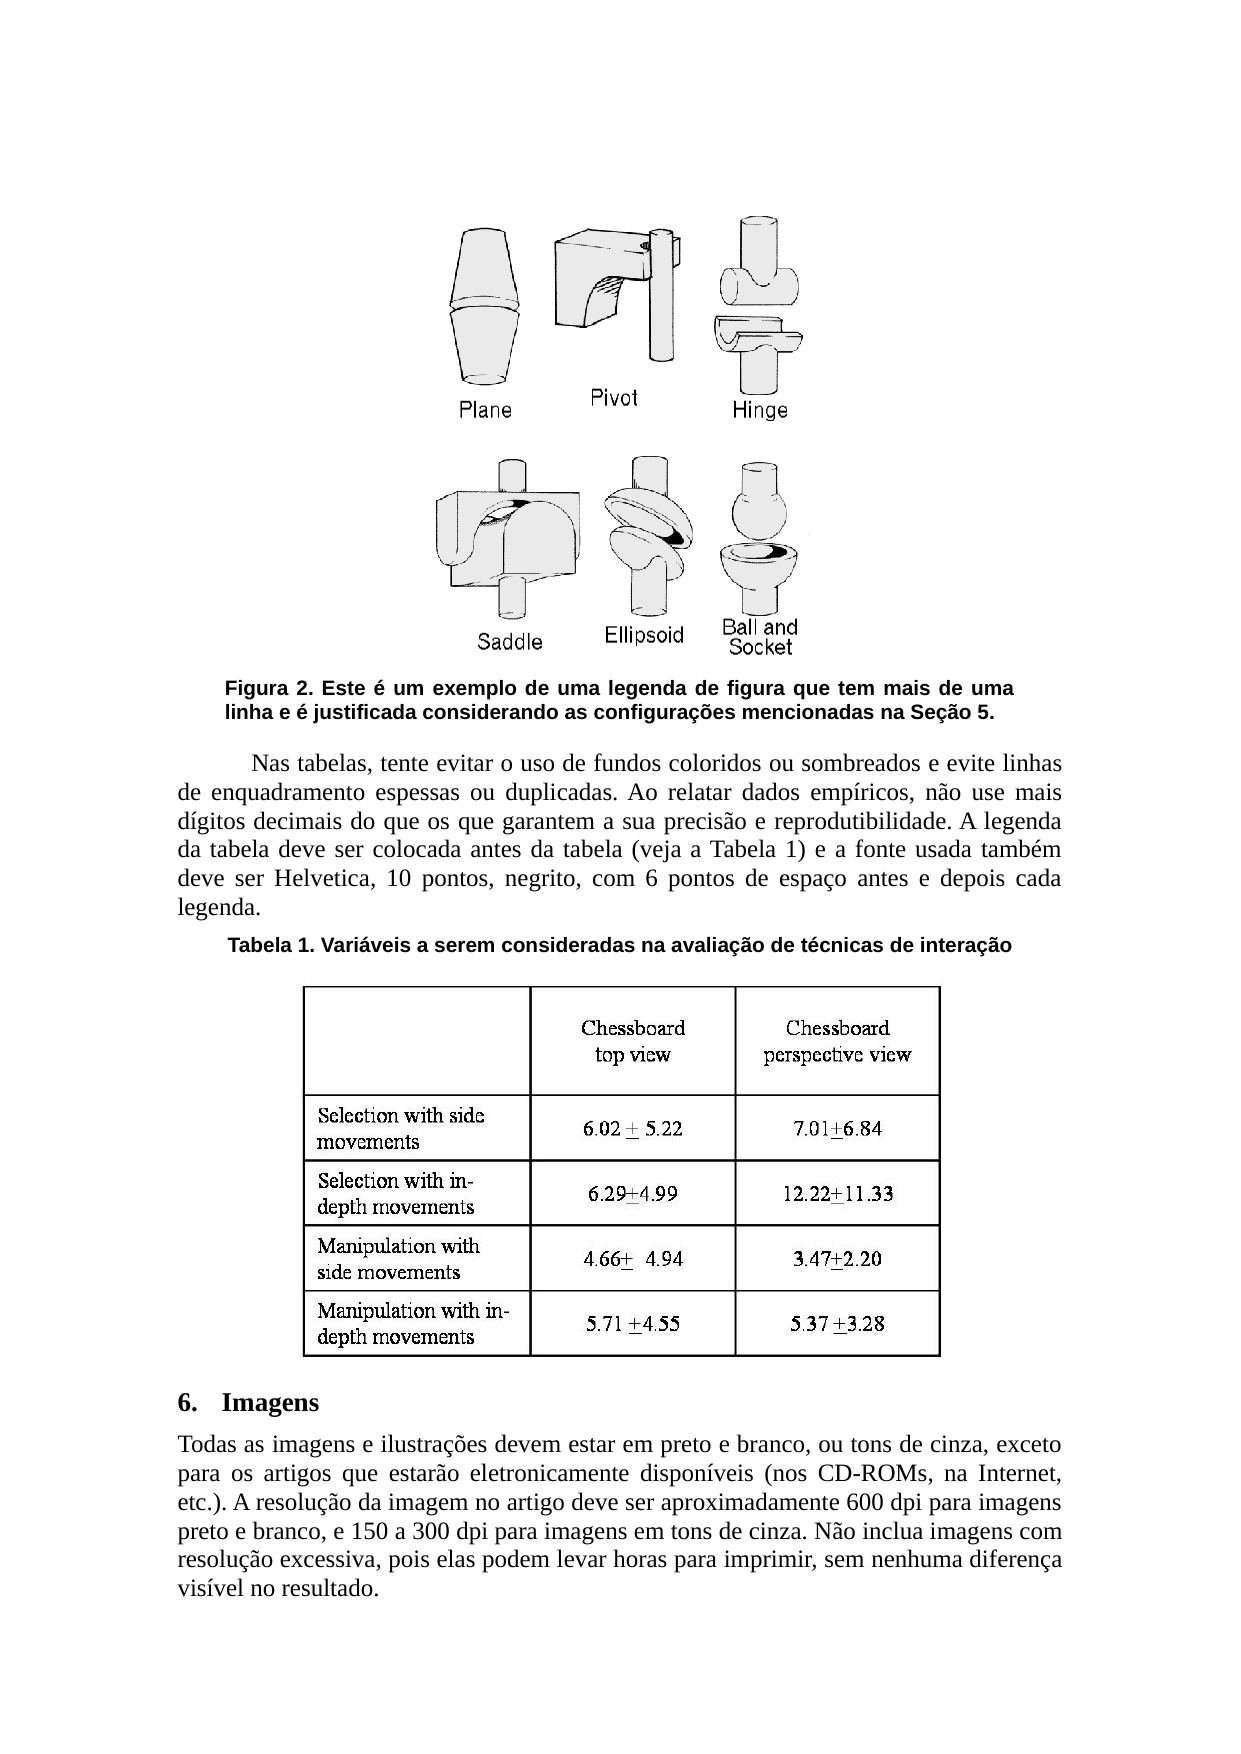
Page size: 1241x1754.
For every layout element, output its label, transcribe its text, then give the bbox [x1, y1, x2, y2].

text Nas tabelas, tente evitar o uso de fundos coloridos ou sombreados e evite linhas de enquadramento espessas ou duplicadas. Ao relatar dados empíricos, não use mais dígitos decimais do que os que garantem a sua precisão e reprodutibilidade. A legenda da tabela deve ser colocada antes da tabela (veja a Tabela 1) e a fonte usada também deve ser Helvetica, 10 pontos, negrito, com 6 pontos de espaço antes e depois cada legenda. [177, 748, 1063, 921]
text Figura 2. Este é um exemplo de uma legenda de figura que tem mais de uma linha e é justificada considerando as configurações mencionadas na Seção 5. [224, 676, 1016, 723]
title Imagens [177, 1386, 1063, 1417]
picture [417, 206, 824, 664]
text Tabela 1. Variáveis a serem consideradas na avaliação de técnicas de interação [224, 933, 1016, 957]
text Todas as imagens e ilustrações devem estar em preto e branco, ou tons de cinza, exceto para os artigos que estarão eletronicamente disponíveis (nos CD-ROMs, na Internet, etc.). A resolução da imagem no artigo deve ser aproximadamente 600 dpi para imagens preto e branco, e 150 a 300 dpi para imagens em tons de cinza. Não inclua imagens com resolução excessiva, pois elas podem levar horas para imprimir, sem nenhuma diferença visível no resultado. [177, 1429, 1063, 1602]
picture [296, 982, 944, 1362]
